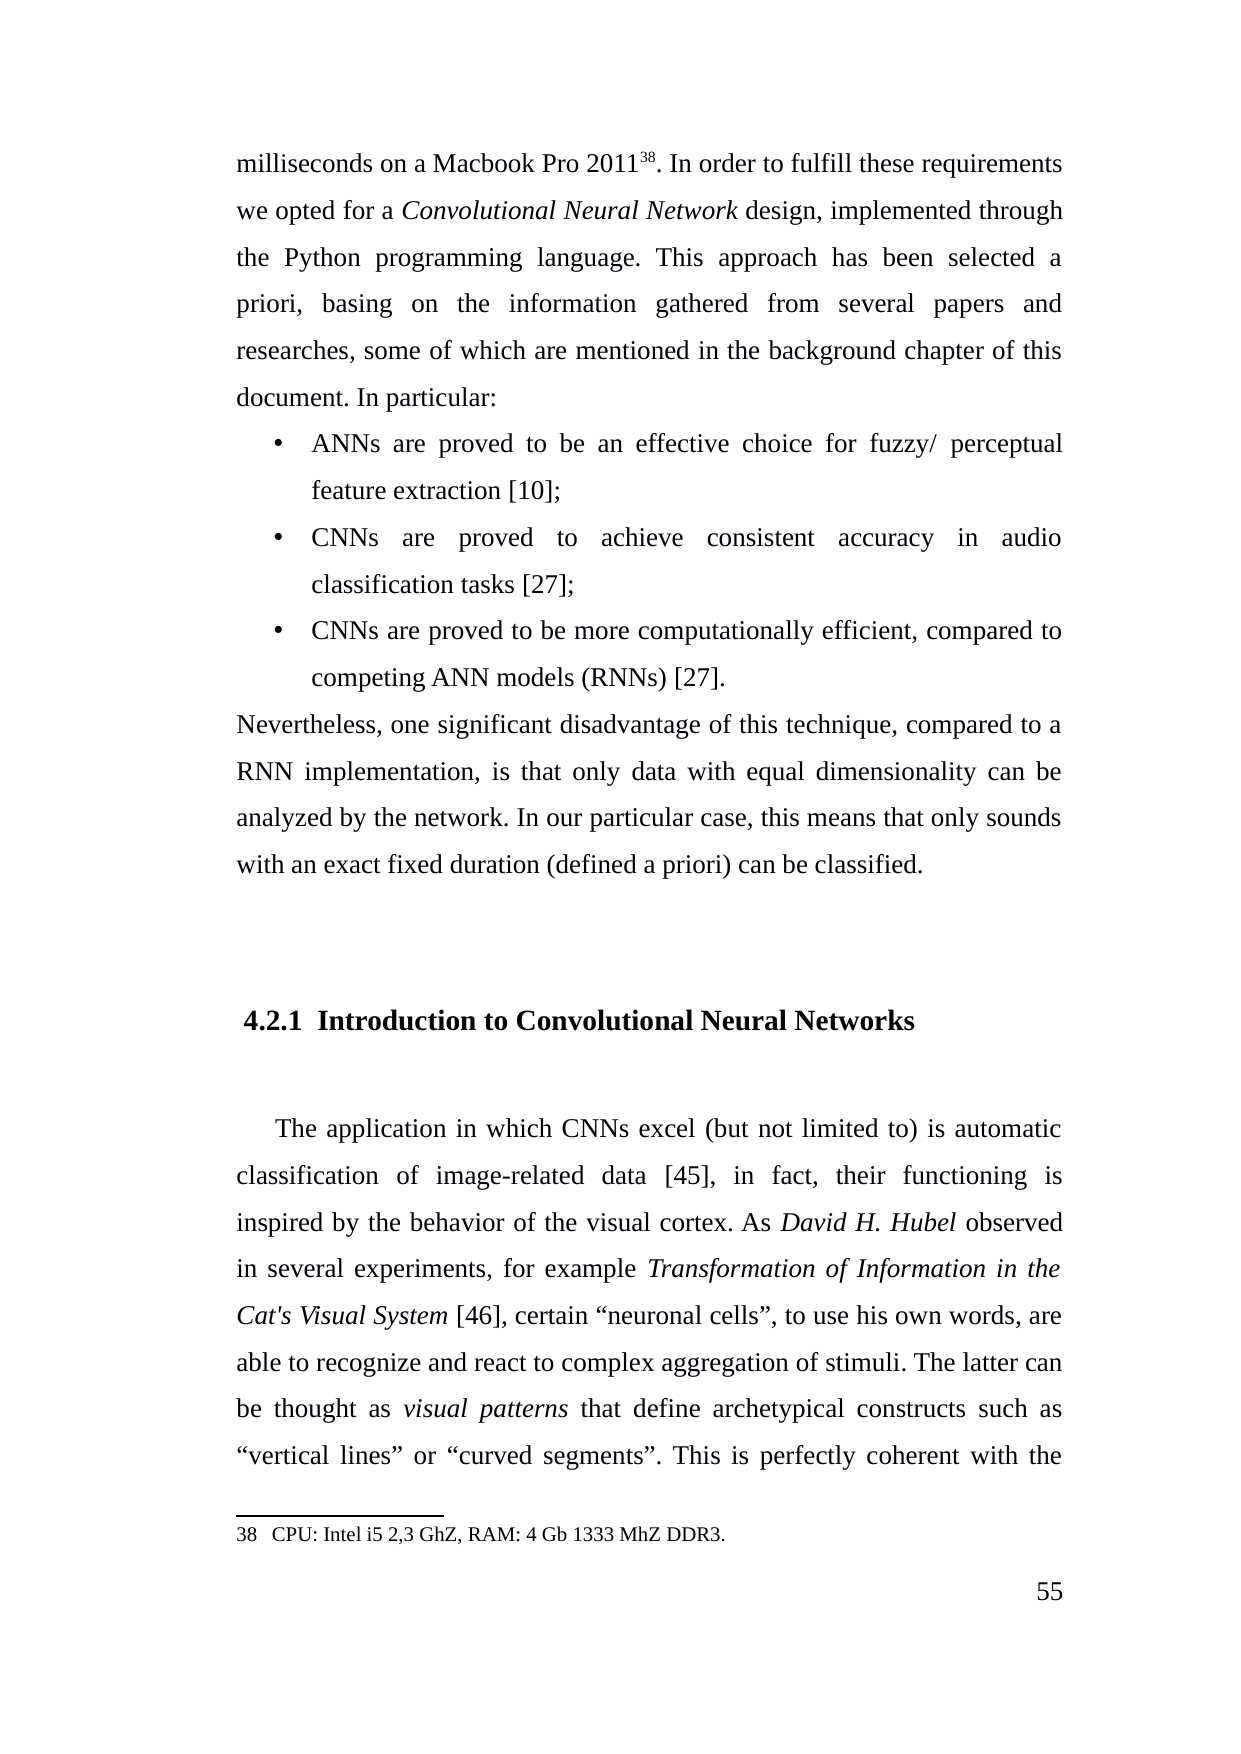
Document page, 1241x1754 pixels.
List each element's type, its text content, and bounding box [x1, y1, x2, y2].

list CNNs are proved to be more computationally efficient, compared to competing ANN models (RNNs) [27]. [274, 614, 1063, 692]
text milliseconds on a Macbook Pro 2011. In order to fulfill these requirements we opted for a Convolutional Neural Network design, implemented through the Python programming language. This approach has been selected a priori, basing on the information gathered from several papers and researches, some of which are mentioned in the background chapter of this document. In particular: [236, 148, 1063, 412]
subtitle Introduction to Convolutional Neural Networks [236, 1002, 1063, 1036]
text CPU: Intel i5 2,3 GhZ, RAM: 4 Gb 1333 MhZ DDR3. [236, 1522, 1063, 1546]
text Nevertheless, one significant disadvantage of this technique, compared to a RNN implementation, is that only data with equal dimensionality can be analyzed by the network. In our particular case, this means that only sounds with an exact fixed duration (defined a priori) can be classified. [236, 708, 1063, 879]
list CNNs are proved to achieve consistent accuracy in audio classification tasks [27]; [274, 521, 1063, 599]
text The application in which CNNs excel (but not limited to) is automatic classification of image-related data [45], in fact, their functioning is inspired by the behavior of the visual cortex. As David H. Hubel observed in several experiments, for example Transformation of Information in the Cat's Visual System [46], certain “neuronal cells”, to use his own words, are able to recognize and react to complex aggregation of stimuli. The latter can be thought as visual patterns that define archetypical constructs such as “vertical lines” or “curved segments”. This is perfectly coherent with the [236, 1112, 1063, 1470]
list ANNs are proved to be an effective choice for fuzzy/ perceptual feature extraction [10]; [274, 428, 1063, 506]
